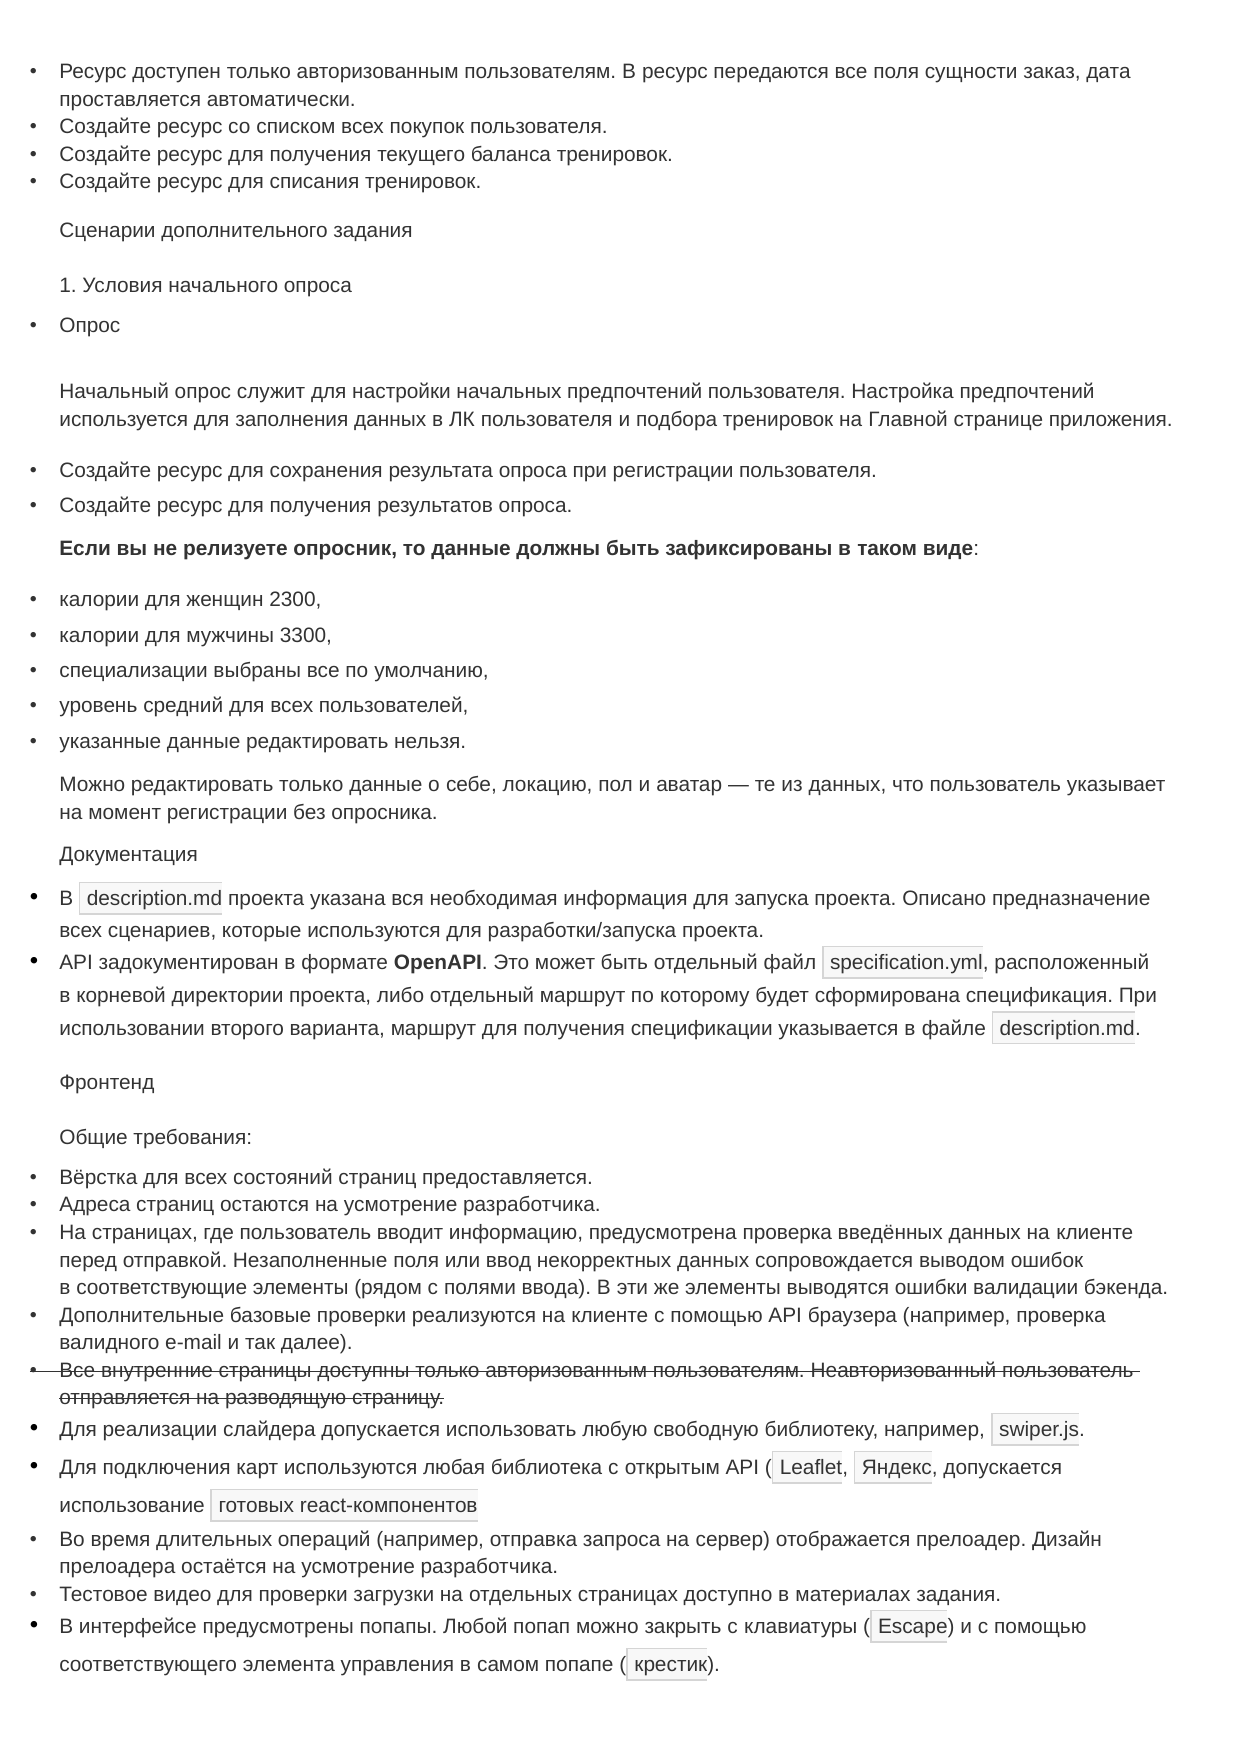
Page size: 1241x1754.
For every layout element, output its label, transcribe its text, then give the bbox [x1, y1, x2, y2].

list Для реализации слайдера допускается использовать любую свободную библиотеку, например, [59, 1413, 991, 1446]
list Все внутренние страницы доступны только авторизованным пользователям. Неавторизованный пользователь отправляется на разводящую страницу. [59, 1358, 1181, 1409]
subtitle Документация [59, 842, 1181, 866]
list Создайте ресурс для получения текущего баланса тренировок. [59, 142, 1181, 166]
list В интерфейсе предусмотрены попапы. Любой попап можно закрыть с клавиатуры (Escape) и с помощью соответствующего элемента управления в самом попапе (крестик). [59, 1609, 1181, 1681]
subtitle Сценарии дополнительного задания [59, 218, 1181, 242]
list указанные данные редактировать нельзя. [59, 729, 1181, 753]
list Создайте ресурс для сохранения результата опроса при регистрации пользователя. [59, 457, 1181, 482]
list калории для мужчины 3300, [59, 622, 1181, 647]
list Создайте ресурс для получения результатов опроса. [59, 493, 1181, 517]
list Для подключения карт используются любая библиотека с открытым API (Leaflet, Яндекс, допускается использование готовых react-компонентов [59, 1451, 1181, 1522]
list API задокументирован в формате OpenAPI. Это может быть отдельный файл specification.yml, расположенный в корневой директории проекта, либо отдельный маршрут по которому будет сформирована спецификация. При использовании второго варианта, маршрут для получения спецификации указывается в файле description.md. [59, 946, 1181, 1044]
subtitle Общие требования: [59, 1125, 1181, 1149]
list Ресурс доступен только авторизованным пользователям. В ресурс передаются все поля сущности заказ, дата проставляется автоматически. [59, 59, 1181, 111]
list На страницах, где пользователь вводит информацию, предусмотрена проверка введённых данных на клиенте перед отправкой. Незаполненные поля или ввод некорректных данных сопровождается выводом ошибок в соответствующие элементы (рядом с полями ввода). В эти же элементы выводятся ошибки валидации бэкенда. [59, 1220, 1181, 1299]
list Вёрстка для всех состояний страниц предоставляется. [59, 1165, 1181, 1189]
list уровень средний для всех пользователей, [59, 693, 1181, 717]
list Опрос [59, 312, 1181, 336]
list Можно редактировать только данные о себе, локацию, пол и аватар — те из данных, что пользователь указывает на момент регистрации без опросника. [59, 772, 1181, 823]
list swiper.js. [993, 1413, 1181, 1446]
list Дополнительные базовые проверки реализуются на клиенте с помощью API браузера (например, проверка валидного e-mail и так далее). [59, 1302, 1181, 1354]
list калории для женщин 2300, [59, 587, 1181, 611]
list Во время длительных операций (например, отправка запроса на сервер) отображается прелоадер. Дизайн прелоадера остаётся на усмотрение разработчика. [59, 1527, 1181, 1578]
list Тестовое видео для проверки загрузки на отдельных страницах доступно в материалах задания. [59, 1582, 1181, 1606]
subtitle Фронтенд [59, 1070, 1181, 1094]
list Если вы не релизуете опросник, то данные должны быть зафиксированы в таком виде: [59, 536, 1181, 560]
list Начальный опрос служит для настройки начальных предпочтений пользователя. Настройка предпочтений используется для заполнения данных в ЛК пользователя и подбора тренировок на Главной странице приложения. [59, 379, 1181, 431]
list специализации выбраны все по умолчанию, [59, 658, 1181, 682]
list В description.md проекта указана вся необходимая информация для запуска проекта. Описано предназначение всех сценариев, которые используются для разработки/запуска проекта. [59, 882, 1181, 942]
list Адреса страниц остаются на усмотрение разработчика. [59, 1192, 1181, 1216]
list Создайте ресурс со списком всех покупок пользователя. [59, 114, 1181, 138]
subtitle 1. Условия начального опроса [59, 272, 1181, 296]
list Создайте ресурс для списания тренировок. [59, 169, 1181, 193]
